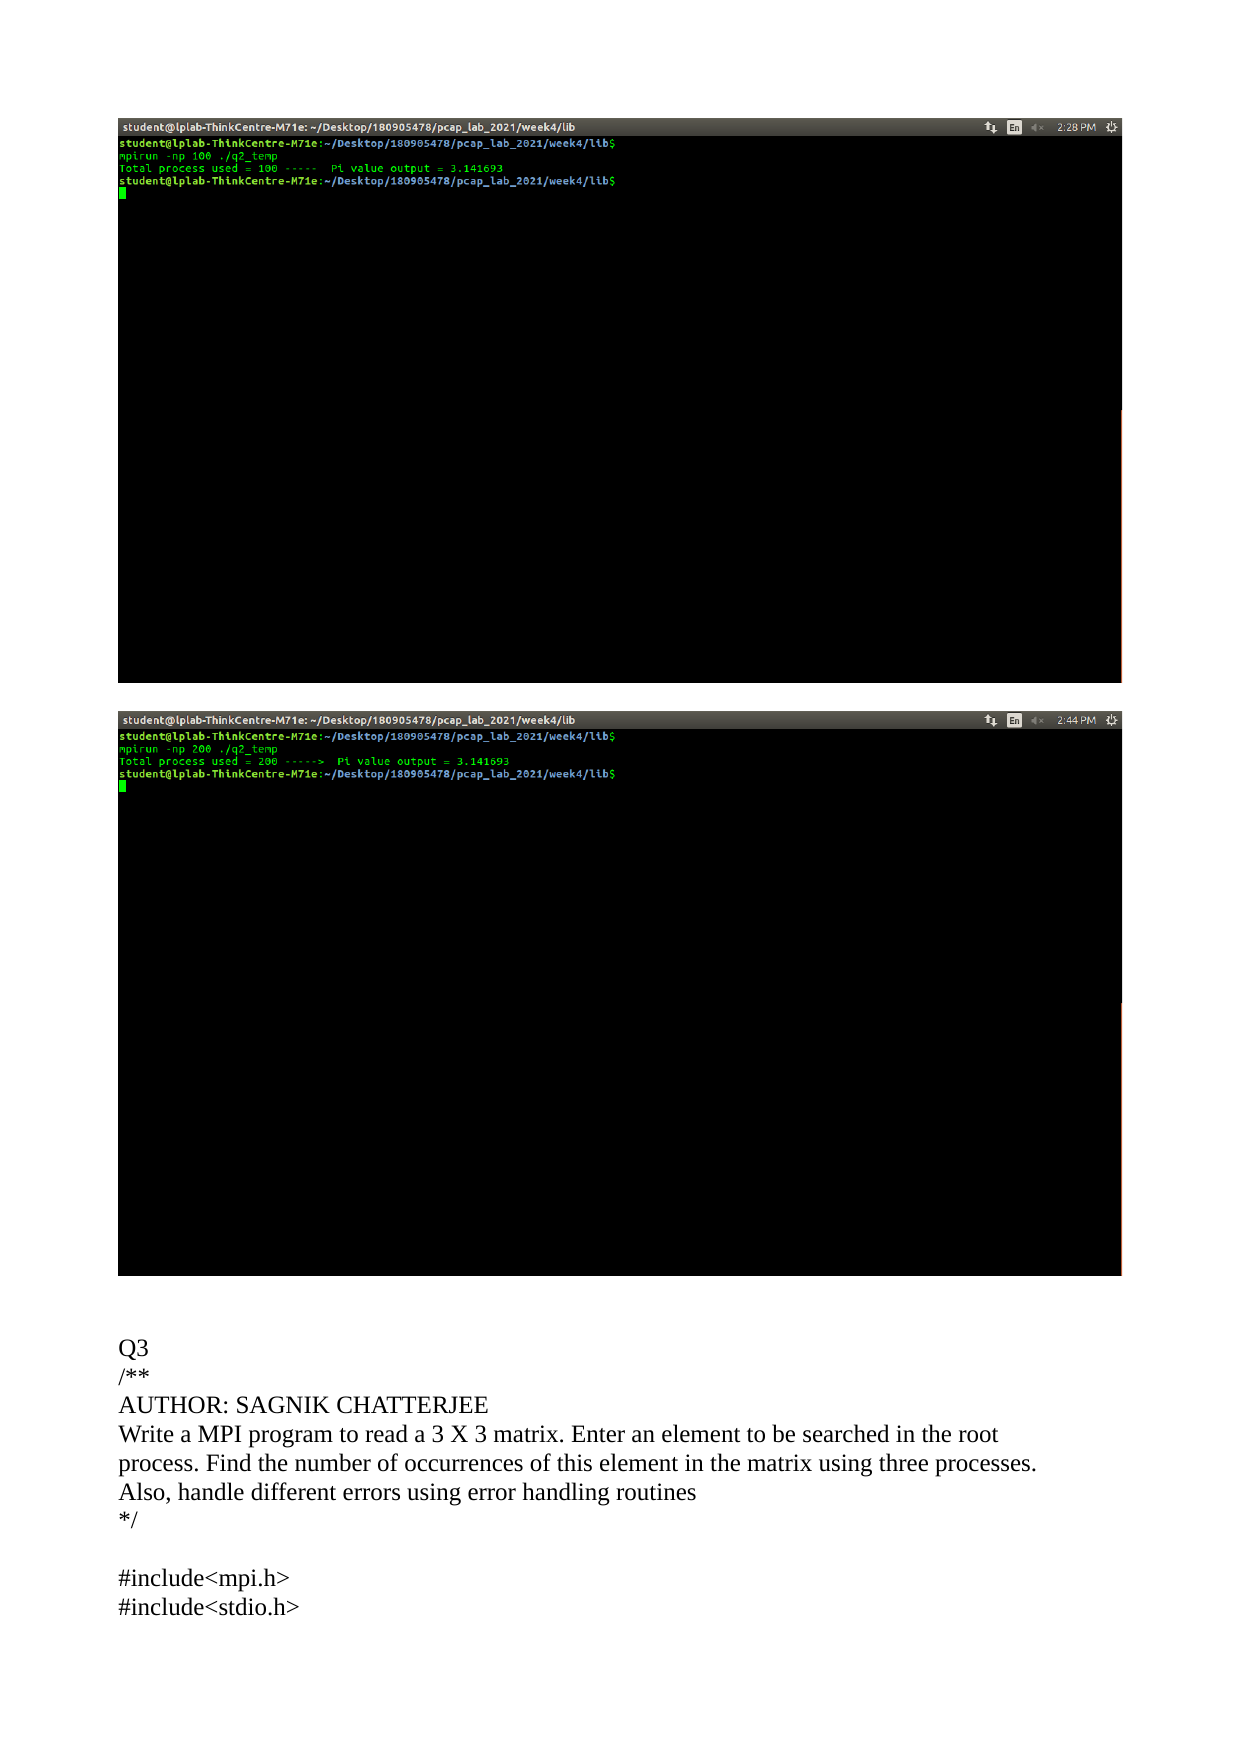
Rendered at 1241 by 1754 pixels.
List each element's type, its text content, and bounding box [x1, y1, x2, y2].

text Write a MPI program to read a 3 X 3 matrix. Enter an element to be searched in the root [118, 1419, 1122, 1448]
text Q3 [118, 1333, 1122, 1362]
text AUTHOR: SAGNIK CHATTERJEE [118, 1391, 1122, 1419]
picture [118, 711, 1123, 1276]
text Also, handle different errors using error handling routines [118, 1477, 1122, 1506]
text #include<stdio.h> [118, 1592, 1122, 1621]
text process. Find the number of occurrences of this element in the matrix using three processes. [118, 1448, 1122, 1477]
text /** [118, 1362, 1122, 1391]
text */ [118, 1506, 1122, 1534]
text #include<mpi.h> [118, 1563, 1122, 1592]
picture [118, 118, 1123, 683]
